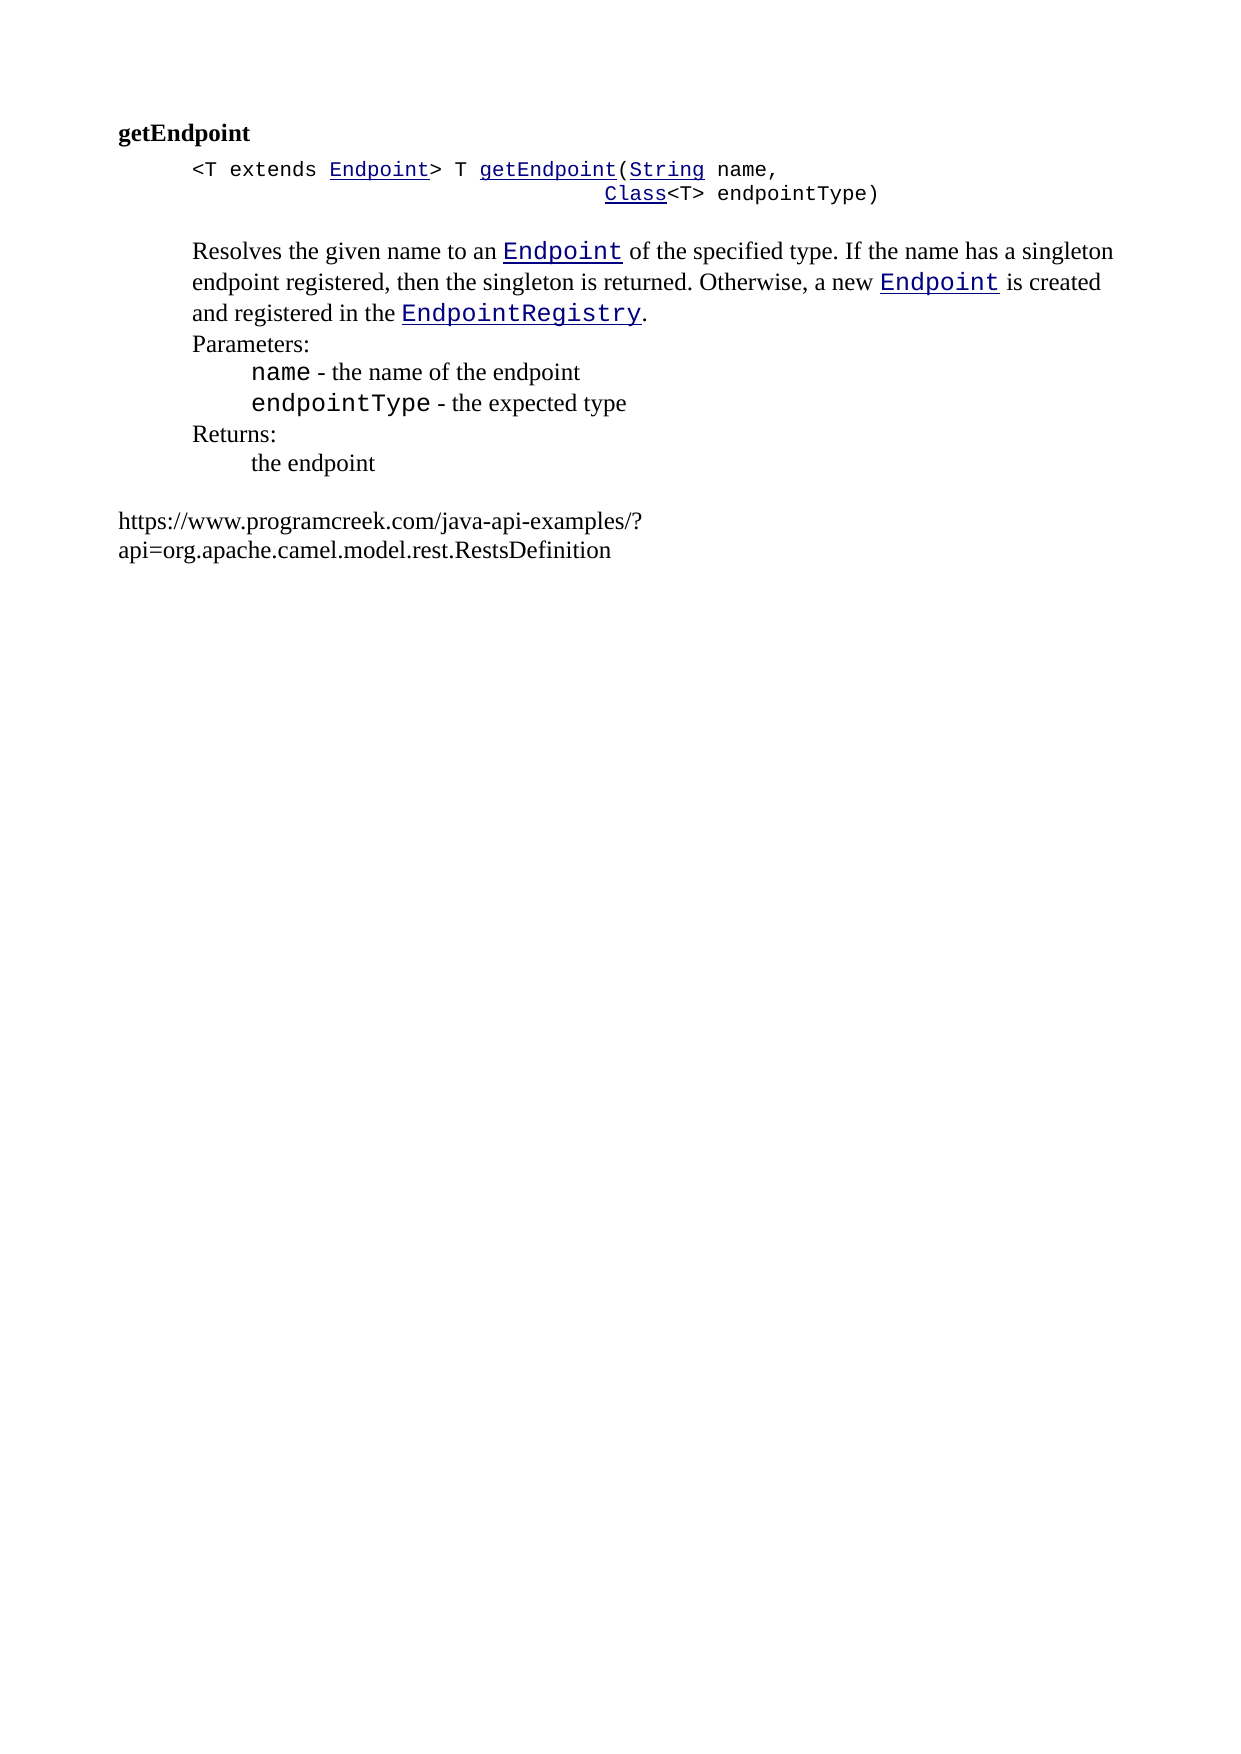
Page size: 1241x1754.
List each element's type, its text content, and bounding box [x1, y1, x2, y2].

list Class<T> endpointType) [162, 183, 1122, 207]
list Resolves the given name to an Endpoint of the specified type. If the name has a singleton endpoint registered, then the singleton is returned. Otherwise, a new Endpoint is created and registered in the EndpointRegistry. [162, 236, 1122, 329]
subtitle Parameters: [162, 329, 1122, 357]
text https://www.programcreek.com/java-api-examples/?api=org.apache.camel.model.rest.RestsDefinition [118, 506, 1122, 563]
list the endpoint [221, 448, 1122, 477]
list name - the name of the endpoint [221, 357, 1122, 388]
subtitle Returns: [162, 419, 1122, 448]
subtitle getEndpoint [118, 118, 1122, 147]
list <T extends Endpoint> T getEndpoint(String name, [162, 159, 1122, 183]
list endpointType - the expected type [221, 388, 1122, 419]
